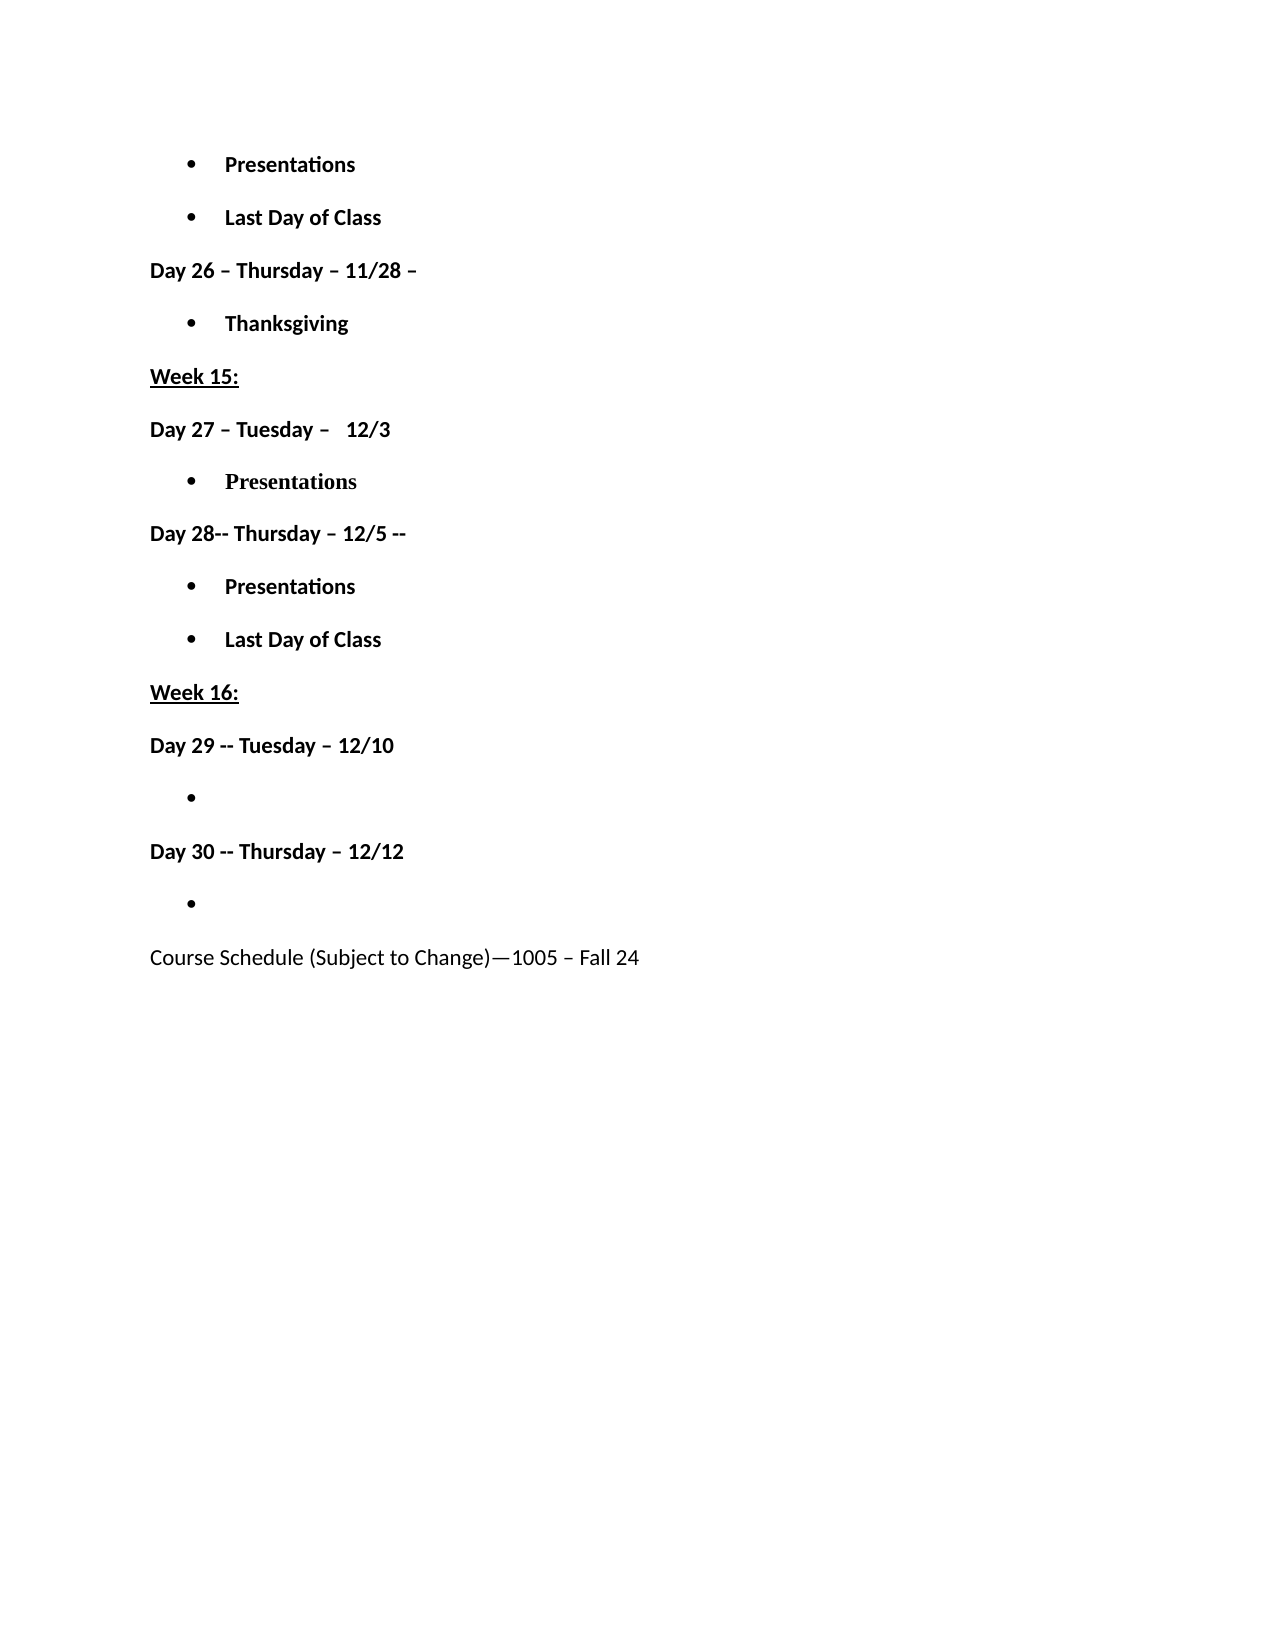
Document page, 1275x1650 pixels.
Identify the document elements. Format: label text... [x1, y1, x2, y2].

text Day 27 – Tuesday – 12/3 [150, 415, 1125, 443]
text Day 28-- Thursday – 12/5 -- [150, 519, 1125, 547]
text Day 29 -- Tuesday – 12/10 [150, 731, 1125, 759]
list Presentations [187, 150, 1125, 178]
list Last Day of Class [187, 203, 1125, 231]
text Week 16: [150, 678, 1125, 706]
list Last Day of Class [187, 625, 1125, 653]
list Presentations [187, 572, 1125, 600]
text Course Schedule (Subject to Change)—1005 – Fall 24 [150, 943, 1125, 971]
text Week 15: [150, 362, 1125, 390]
list Presentations [187, 468, 1125, 494]
list Thanksgiving [187, 309, 1125, 337]
text Day 26 – Thursday – 11/28 – [150, 256, 1125, 284]
text Day 30 -- Thursday – 12/12 [150, 837, 1125, 865]
